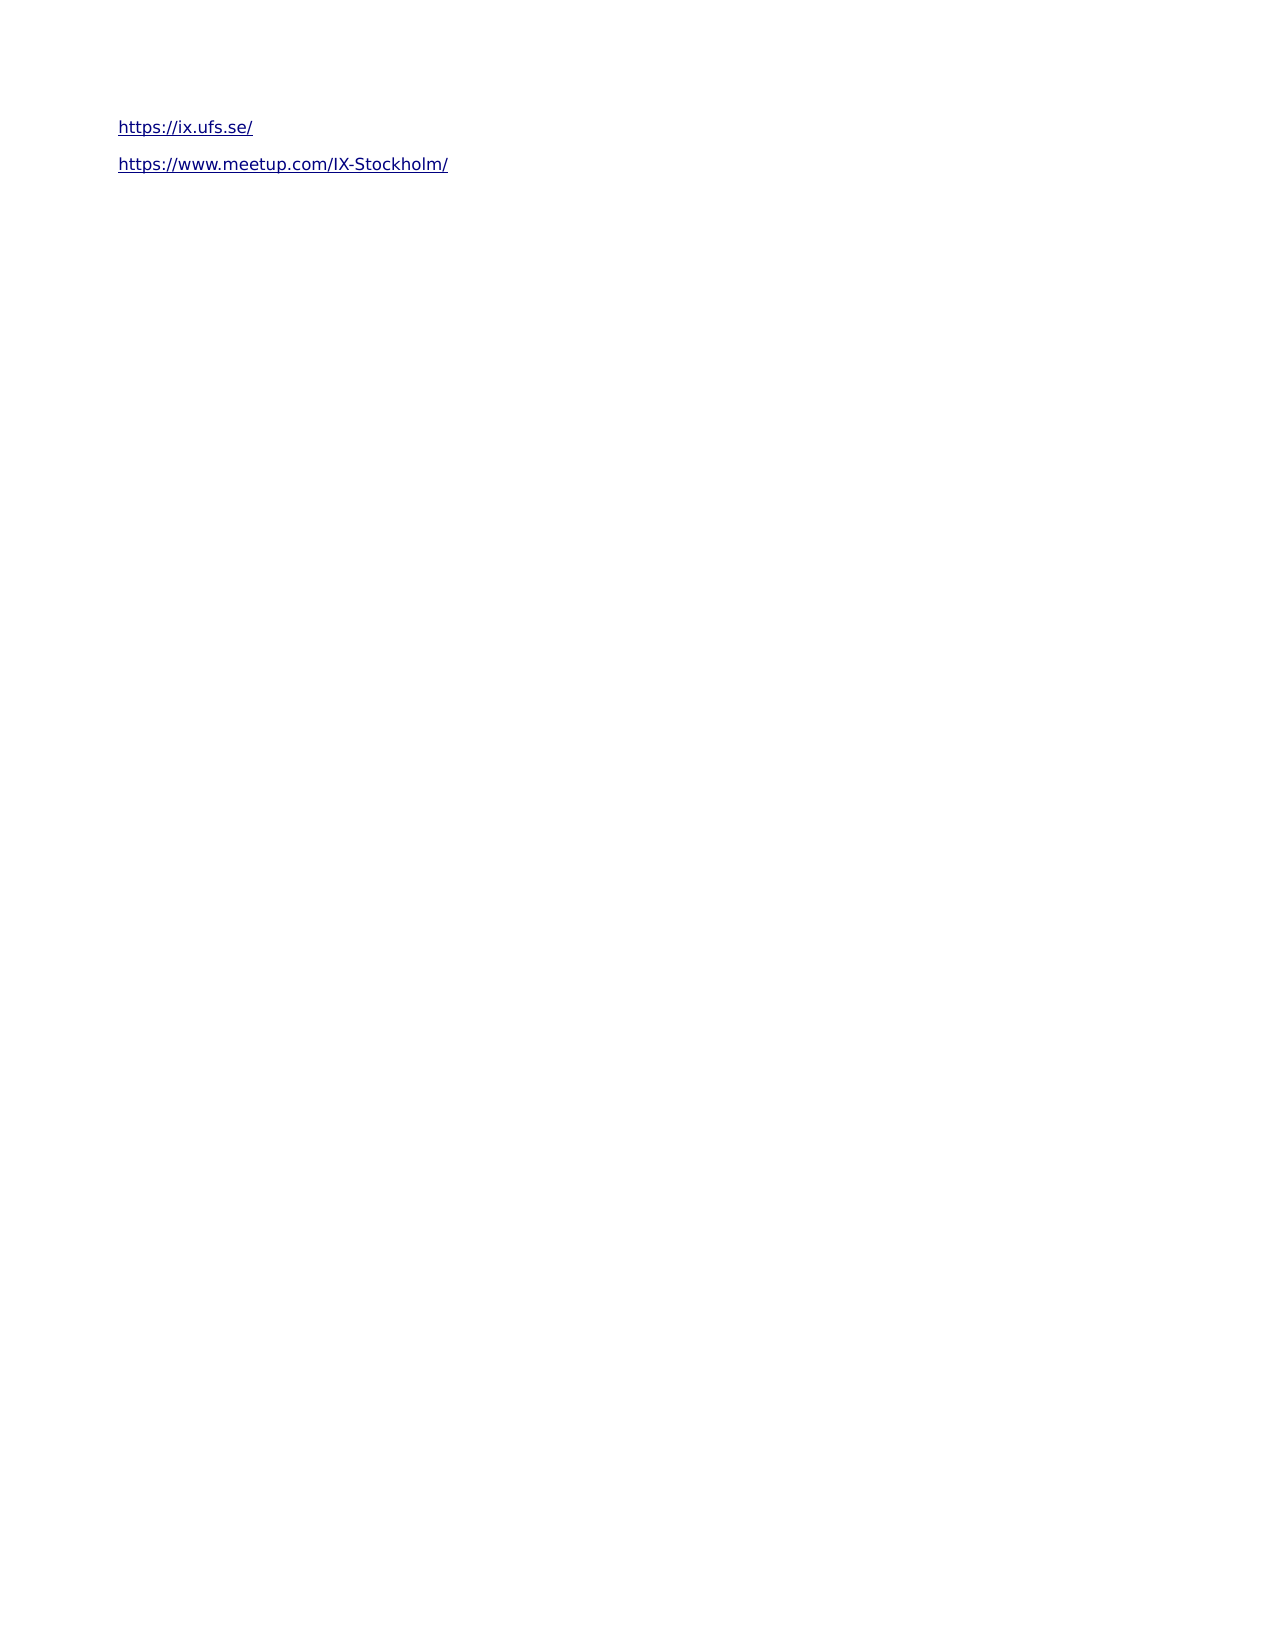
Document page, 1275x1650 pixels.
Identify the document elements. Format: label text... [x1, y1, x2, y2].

text https://www.meetup.com/IX-Stockholm/ [118, 155, 1157, 174]
text https://ix.ufs.se/ [118, 118, 1157, 137]
